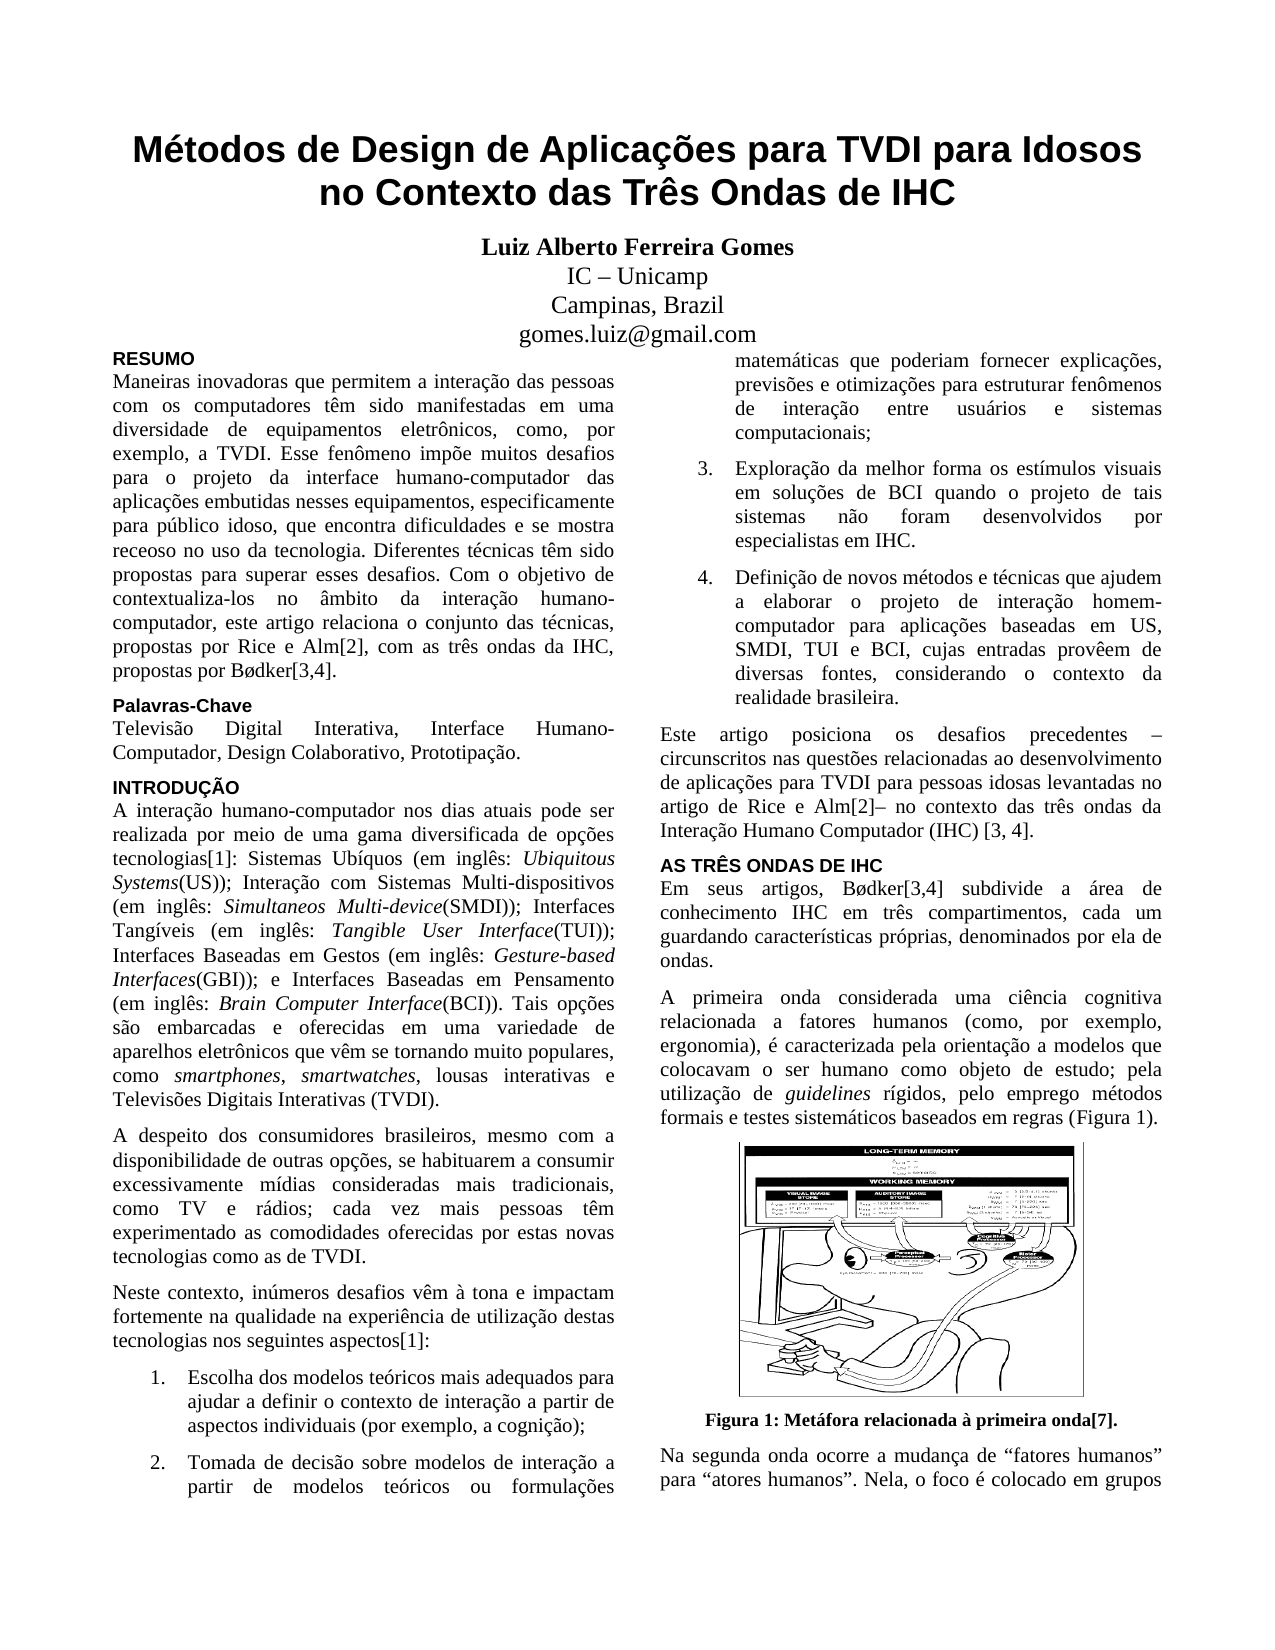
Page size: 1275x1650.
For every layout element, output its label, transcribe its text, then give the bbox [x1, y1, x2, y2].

text A primeira onda considerada uma ciência cognitiva relacionada a fatores humanos (como, por exemplo, ergonomia), é caracterizada pela orientação a modelos que colocavam o ser humano como objeto de estudo; pela utilização de guidelines rígidos, pelo emprego métodos formais e testes sistemáticos baseados em regras (Figura 1). [660, 985, 1162, 1129]
subtitle Métodos de Design de Aplicações para TVDI para Idosos no Contexto das Três Ondas de IHC [112, 127, 1162, 214]
list matemáticas que poderiam fornecer explicações, previsões e otimizações para estruturar fenômenos de interação entre usuários e sistemas computacionais; [697, 347, 1162, 444]
text Na segunda onda ocorre a mudança de “fatores humanos” para “atores humanos”. Nela, o foco é colocado em grupos [660, 1443, 1162, 1491]
subtitle Palavras-Chave [112, 694, 615, 716]
text Maneiras inovadoras que permitem a interação das pessoas com os computadores têm sido manifestadas em uma diversidade de equipamentos eletrônicos, como, por exemplo, a TVDI. Esse fenômeno impõe muitos desafios para o projeto da interface humano-computador das aplicações embutidas nesses equipamentos, especificamente para público idoso, que encontra dificuldades e se mostra receoso no uso da tecnologia. Diferentes técnicas têm sido propostas para superar esses desafios. Com o objetivo de contextualiza-los no âmbito da interação humano-computador, este artigo relaciona o conjunto das técnicas, propostas por Rice e Alm[2], com as três ondas da IHC, propostas por Bødker[3,4]. [112, 369, 615, 682]
subtitle Resumo [112, 347, 615, 369]
text Figura 1: Metáfora relacionada à primeira onda[7]. [660, 1409, 1162, 1431]
subtitle introdução [112, 777, 615, 798]
text A despeito dos consumidores brasileiros, mesmo com a disponibilidade de outras opções, se habituarem a consumir excessivamente mídias consideradas mais tradicionais, como TV e rádios; cada vez mais pessoas têm experimentado as comodidades oferecidas por estas novas tecnologias como as de TVDI. [112, 1123, 615, 1268]
table_header [813, 233, 1162, 347]
list Escolha dos modelos teóricos mais adequados para ajudar a definir o contexto de interação a partir de aspectos individuais (por exemplo, a cognição); [150, 1365, 615, 1437]
list Exploração da melhor forma os estímulos visuais em soluções de BCI quando o projeto de tais sistemas não foram desenvolvidos por especialistas em IHC. [697, 456, 1162, 552]
text Este artigo posiciona os desafios precedentes – circunscritos nas questões relacionadas ao desenvolvimento de aplicações para TVDI para pessoas idosas levantadas no artigo de Rice e Alm[2]– no contexto das três ondas da Interação Humano Computador (IHC) [3, 4]. [660, 722, 1162, 842]
text Em seus artigos, Bødker[3,4] subdivide a área de conhecimento IHC em três compartimentos, cada um guardando características próprias, denominados por ela de ondas. [660, 876, 1162, 972]
list Tomada de decisão sobre modelos de interação a partir de modelos teóricos ou formulações [150, 1450, 615, 1498]
table_header Luiz Alberto Ferreira Gomes IC – Unicamp Campinas, Brazil gomes.luiz@gmail.com [463, 233, 812, 347]
text A interação humano-computador nos dias atuais pode ser realizada por meio de uma gama diversificada de opções tecnologias[1]: Sistemas Ubíquos (em inglês: Ubiquitous Systems(US)); Interação com Sistemas Multi-dispositivos (em inglês: Simultaneos Multi-device(SMDI)); Interfaces Tangíveis (em inglês: Tangible User Interface(TUI)); Interfaces Baseadas em Gestos (em inglês: Gesture-based Interfaces(GBI)); e Interfaces Baseadas em Pensamento (em inglês: Brain Computer Interface(BCI)). Tais opções são embarcadas e oferecidas em uma variedade de aparelhos eletrônicos que vêm se tornando muito populares, como smartphones, smartwatches, lousas interativas e Televisões Digitais Interativas (TVDI). [112, 798, 615, 1111]
picture [738, 1142, 1084, 1397]
text Televisão Digital Interativa, Interface Humano-Computador, Design Colaborativo, Prototipação. [112, 716, 615, 764]
text Neste contexto, inúmeros desafios vêm à tona e impactam fortemente na qualidade na experiência de utilização destas tecnologias nos seguintes aspectos[1]: [112, 1280, 615, 1352]
subtitle AS três ondas de ihc [660, 855, 1162, 876]
table_header [113, 233, 462, 347]
list Definição de novos métodos e técnicas que ajudem a elaborar o projeto de interação homem-computador para aplicações baseadas em US, SMDI, TUI e BCI, cujas entradas provêem de diversas fontes, considerando o contexto da realidade brasileira. [697, 565, 1162, 709]
